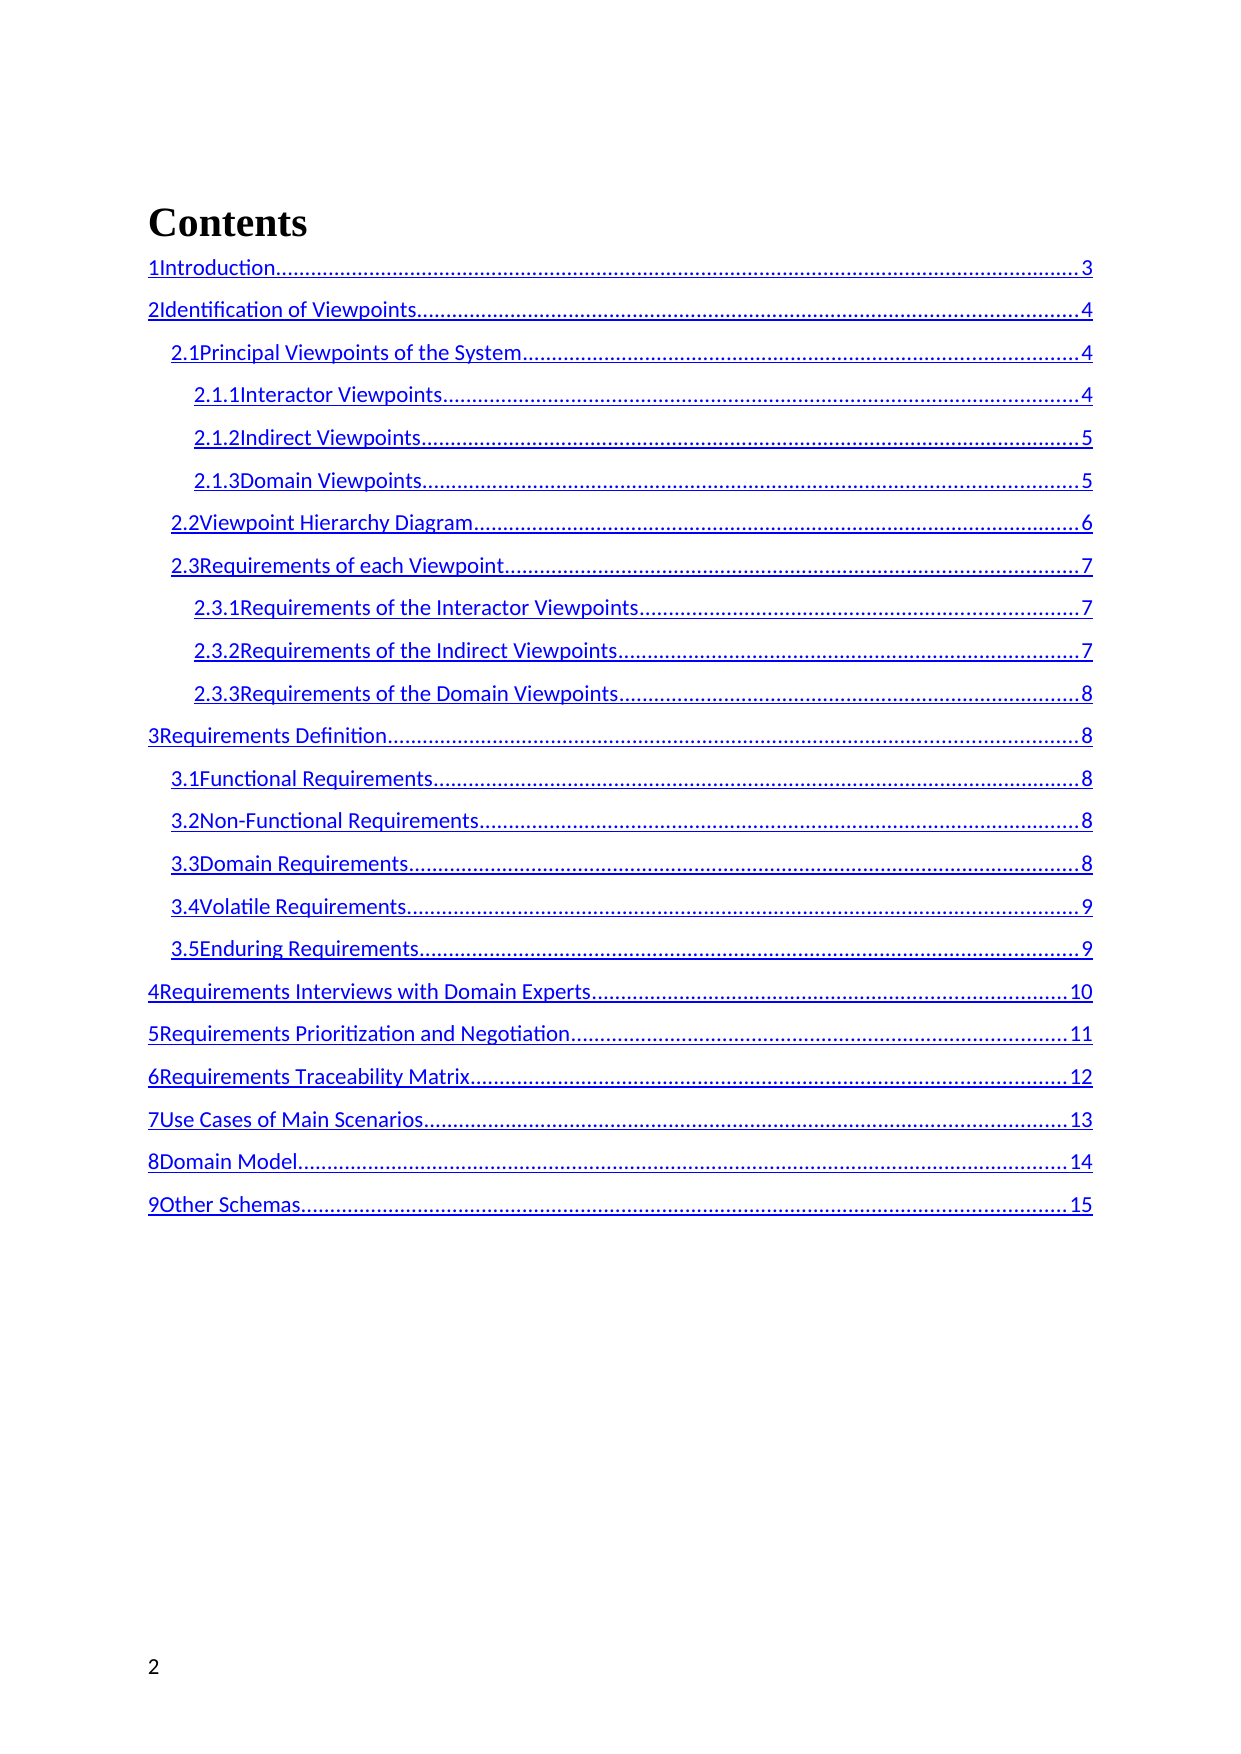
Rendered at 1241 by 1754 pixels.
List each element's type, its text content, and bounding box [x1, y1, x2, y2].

text 2Identification of Viewpoints 4 [148, 295, 1093, 319]
text 3.3Domain Requirements 8 [171, 849, 1093, 873]
text 7Use Cases of Main Scenarios 13 [148, 1105, 1093, 1129]
text 2.1.2Indirect Viewpoints 5 [193, 423, 1093, 447]
text 3.4Volatile Requirements 9 [171, 892, 1093, 916]
text 1Introduction 3 [148, 253, 1093, 277]
text 8Domain Model 14 [148, 1147, 1093, 1172]
text 3.5Enduring Requirements 9 [171, 934, 1093, 958]
text 5Requirements Prioritization and Negotiation 11 [148, 1019, 1093, 1044]
text 3Requirements Definition 8 [148, 721, 1093, 746]
text 6Requirements Traceability Matrix 12 [148, 1062, 1093, 1086]
text 3.2Non-Functional Requirements 8 [171, 807, 1093, 831]
text 2.1.1Interactor Viewpoints 4 [193, 381, 1093, 405]
text 2.3.2Requirements of the Indirect Viewpoints 7 [193, 636, 1093, 660]
text 3.1Functional Requirements 8 [171, 764, 1093, 788]
text 2.2Viewpoint Hierarchy Diagram 6 [171, 508, 1093, 532]
text 2.1Principal Viewpoints of the System 4 [171, 338, 1093, 362]
text 4Requirements Interviews with Domain Experts 10 [148, 977, 1093, 1001]
text 2.3.3Requirements of the Domain Viewpoints 8 [193, 679, 1093, 703]
text 9Other Schemas 15 [148, 1190, 1093, 1214]
text 2.3.1Requirements of the Interactor Viewpoints 7 [193, 593, 1093, 618]
text 2.3Requirements of each Viewpoint 7 [171, 551, 1093, 575]
text 2.1.3Domain Viewpoints 5 [193, 466, 1093, 490]
subtitle Contents [148, 198, 1093, 246]
